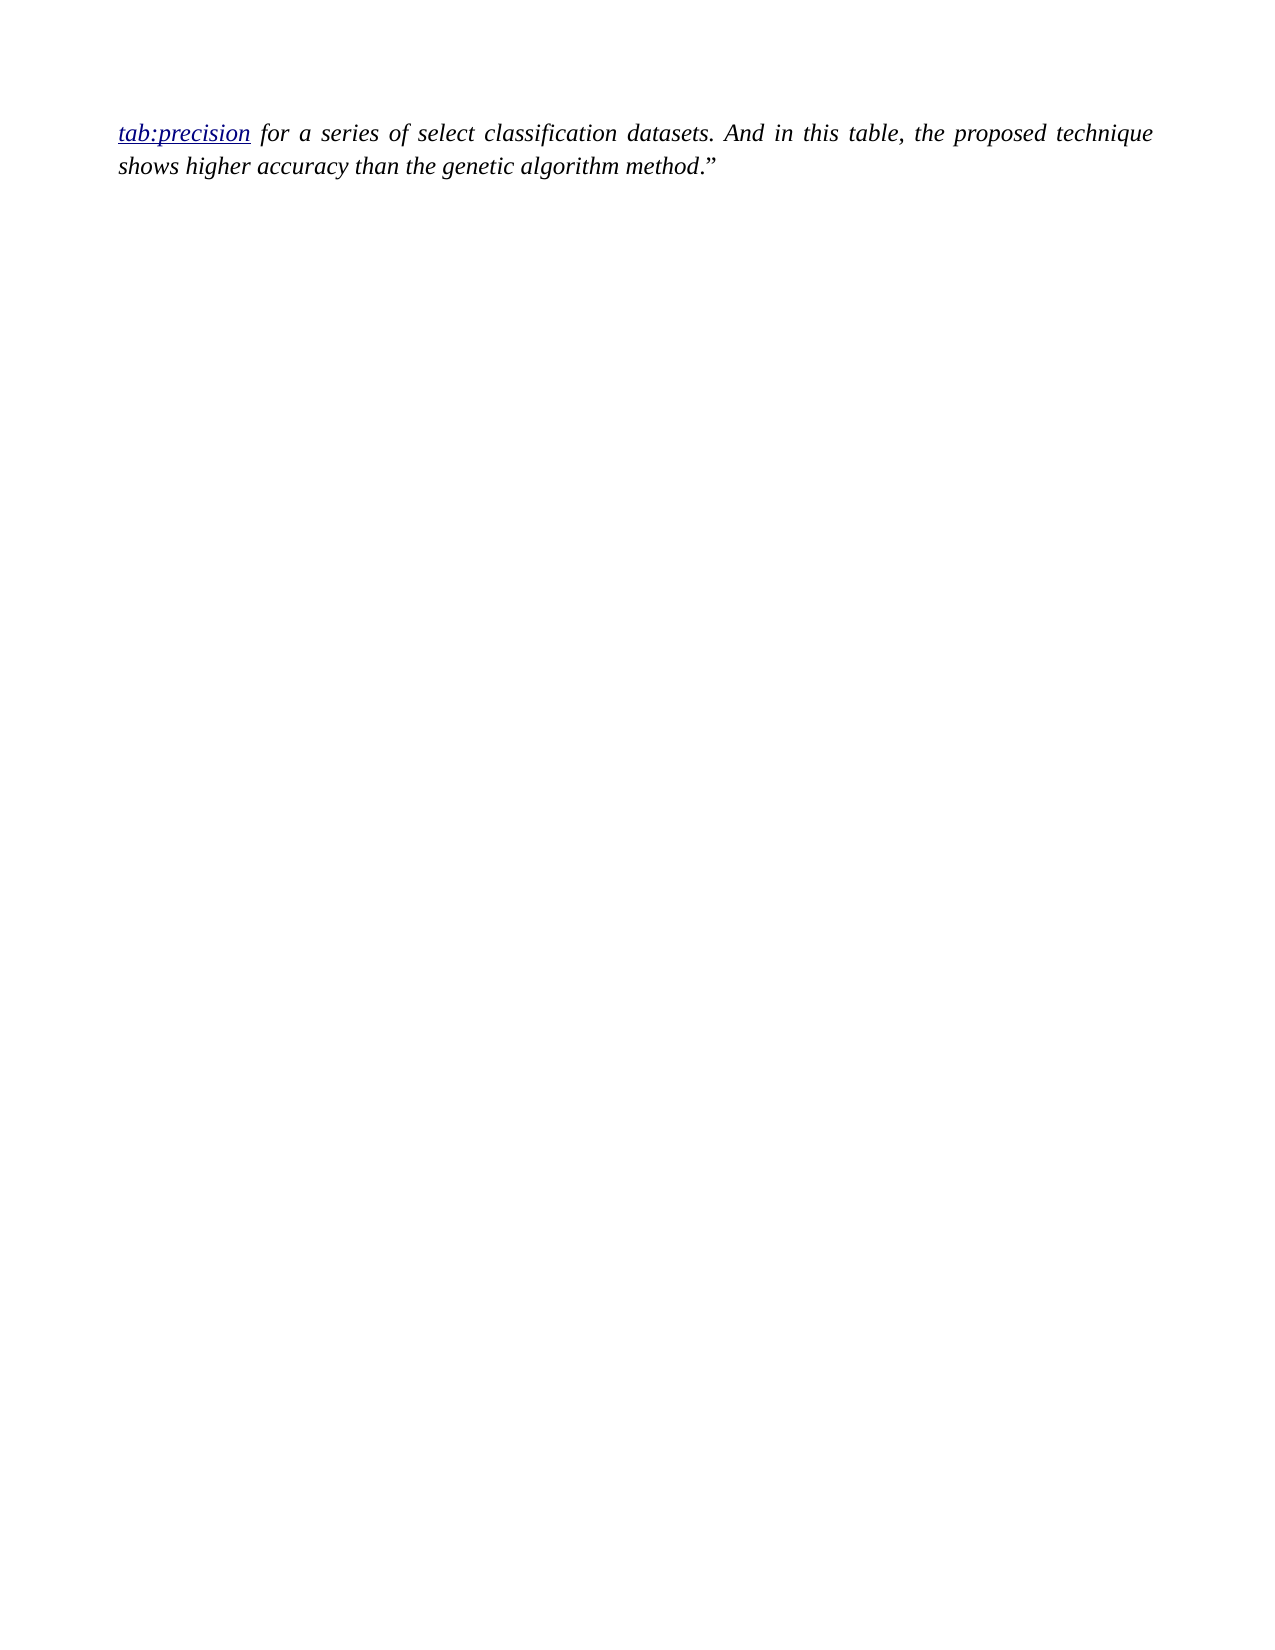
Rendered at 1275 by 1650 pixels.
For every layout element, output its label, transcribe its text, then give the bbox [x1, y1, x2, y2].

text tab:precision for a series of select classification datasets. And in this table, the proposed technique shows higher accuracy than the genetic algorithm method.” [118, 118, 1157, 180]
